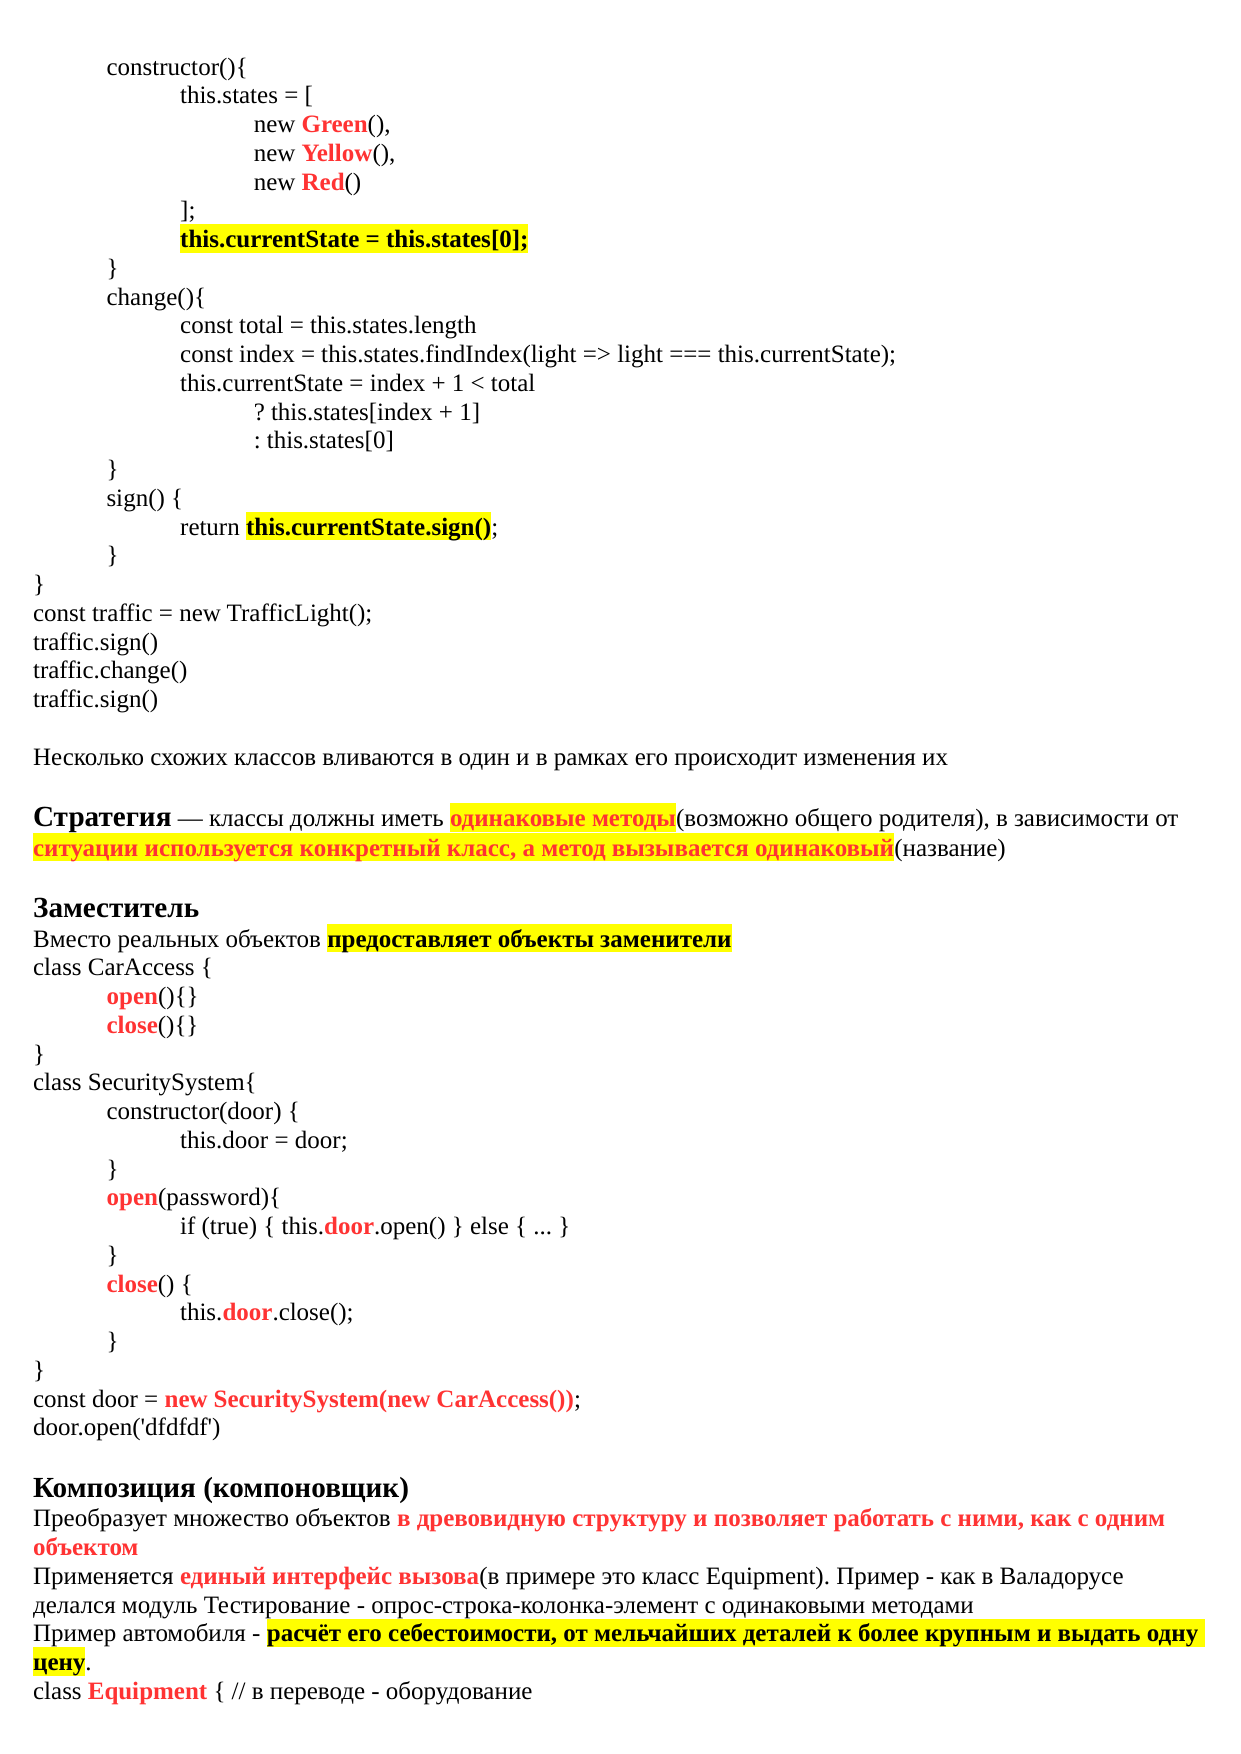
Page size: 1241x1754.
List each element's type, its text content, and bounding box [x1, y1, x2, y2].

text Преобразует множество объектов в древовидную структуру и позволяет работать с ними, как с одним объектом [33, 1503, 1208, 1561]
text ? this.states[index + 1] [33, 397, 1208, 425]
text close(){} [33, 1010, 1208, 1039]
text new Red() [33, 167, 1208, 195]
text } [33, 1240, 1208, 1269]
text const total = this.states.length [33, 310, 1208, 339]
text Заместитель [33, 890, 1208, 924]
text Композиция (компоновщик) [33, 1470, 1208, 1503]
text : this.states[0] [33, 425, 1208, 454]
text this.door.close(); [33, 1297, 1208, 1326]
text const traffic = new TrafficLight(); [33, 598, 1208, 627]
text traffic.sign() [33, 627, 1208, 655]
text class Equipment { // в переводе - оборудование [33, 1676, 1208, 1705]
text this.currentState = index + 1 < total [33, 368, 1208, 397]
text } [33, 1355, 1208, 1384]
text sign() { [33, 483, 1208, 512]
text door.open('dfdfdf') [33, 1412, 1208, 1441]
text this.states = [ [33, 80, 1208, 109]
text Пример автомобиля - расчёт его себестоимости, от мельчайших деталей к более крупным и выдать одну цену. [33, 1618, 1208, 1676]
text } [33, 1154, 1208, 1182]
text Несколько схожих классов вливаются в один и в рамках его происходит изменения их [33, 742, 1208, 770]
text this.currentState = this.states[0]; [33, 224, 1208, 253]
text } [33, 454, 1208, 483]
text Стратегия — классы должны иметь одинаковые методы(возможно общего родителя), в зависимости от ситуации используется конкретный класс, а метод вызывается одинаковый(название) [33, 799, 1208, 861]
text } [33, 540, 1208, 569]
text } [33, 253, 1208, 282]
text traffic.sign() [33, 684, 1208, 713]
text traffic.change() [33, 655, 1208, 684]
text return this.currentState.sign(); [33, 512, 1208, 540]
text const index = this.states.findIndex(light => light === this.currentState); [33, 339, 1208, 368]
text open(password){ [33, 1182, 1208, 1211]
text new Yellow(), [33, 138, 1208, 167]
text } [33, 1039, 1208, 1067]
text new Green(), [33, 109, 1208, 138]
text Вместо реальных объектов предоставляет объекты заменители [33, 924, 1208, 952]
text if (true) { this.door.open() } else { ... } [33, 1211, 1208, 1240]
text change(){ [33, 282, 1208, 310]
text } [33, 1326, 1208, 1355]
text class SecuritySystem{ [33, 1067, 1208, 1096]
text close() { [33, 1269, 1208, 1297]
text this.door = door; [33, 1125, 1208, 1154]
text } [33, 569, 1208, 598]
text Применяется единый интерфейс вызова(в примере это класс Equipment). Пример - как в Валадорусе делался модуль Тестирование - опрос-строка-колонка-элемент с одинаковыми методами [33, 1561, 1208, 1618]
text ]; [33, 195, 1208, 224]
text constructor(){ [33, 52, 1208, 80]
text class CarAccess { [33, 952, 1208, 981]
text constructor(door) { [33, 1096, 1208, 1125]
text open(){} [33, 981, 1208, 1010]
text const door = new SecuritySystem(new CarAccess()); [33, 1384, 1208, 1412]
